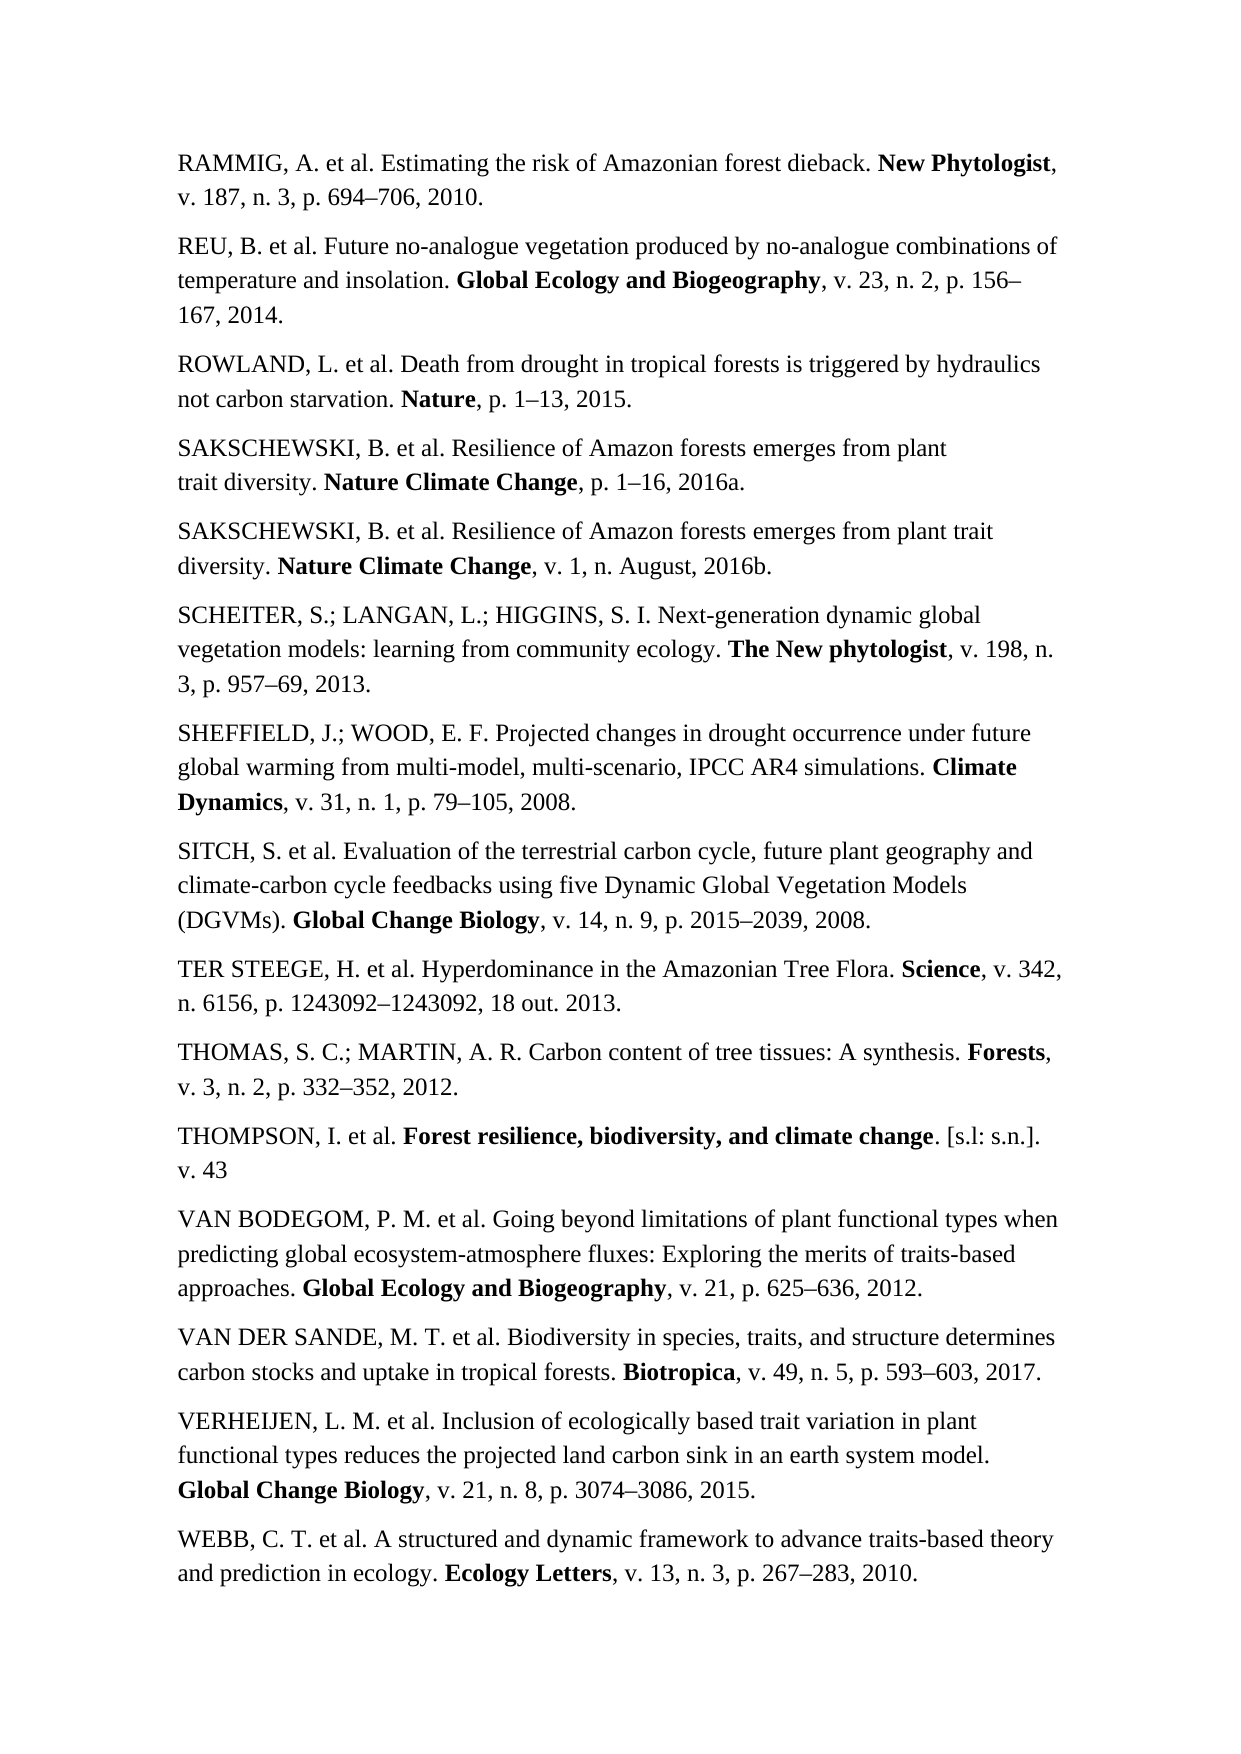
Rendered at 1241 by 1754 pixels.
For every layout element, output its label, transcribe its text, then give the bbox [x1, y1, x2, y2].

text THOMPSON, I. et al. Forest resilience, biodiversity, and climate change. [s.l: s.n.]. v. 43 [177, 1121, 1063, 1184]
text SCHEITER, S.; LANGAN, L.; HIGGINS, S. I. Next-generation dynamic global vegetation models: learning from community ecology. The New phytologist, v. 198, n. 3, p. 957–69, 2013. [177, 600, 1063, 697]
text WEBB, C. T. et al. A structured and dynamic framework to advance traits-based theory and prediction in ecology. Ecology Letters, v. 13, n. 3, p. 267–283, 2010. [177, 1524, 1063, 1587]
text VAN BODEGOM, P. M. et al. Going beyond limitations of plant functional types when predicting global ecosystem-atmosphere fluxes: Exploring the merits of traits-based approaches. Global Ecology and Biogeography, v. 21, p. 625–636, 2012. [177, 1204, 1063, 1302]
text RAMMIG, A. et al. Estimating the risk of Amazonian forest dieback. New Phytologist, v. 187, n. 3, p. 694–706, 2010. [177, 148, 1063, 211]
text VAN DER SANDE, M. T. et al. Biodiversity in species, traits, and structure determines carbon stocks and uptake in tropical forests. Biotropica, v. 49, n. 5, p. 593–603, 2017. [177, 1322, 1063, 1386]
text VERHEIJEN, L. M. et al. Inclusion of ecologically based trait variation in plant functional types reduces the projected land carbon sink in an earth system model. Global Change Biology, v. 21, n. 8, p. 3074–3086, 2015. [177, 1406, 1063, 1504]
text TER STEEGE, H. et al. Hyperdominance in the Amazonian Tree Flora. Science, v. 342, n. 6156, p. 1243092–1243092, 18 out. 2013. [177, 954, 1063, 1017]
text SHEFFIELD, J.; WOOD, E. F. Projected changes in drought occurrence under future global warming from multi-model, multi-scenario, IPCC AR4 simulations. Climate Dynamics, v. 31, n. 1, p. 79–105, 2008. [177, 718, 1063, 816]
text THOMAS, S. C.; MARTIN, A. R. Carbon content of tree tissues: A synthesis. Forests, v. 3, n. 2, p. 332–352, 2012. [177, 1037, 1063, 1101]
text SITCH, S. et al. Evaluation of the terrestrial carbon cycle, future plant geography and climate-carbon cycle feedbacks using five Dynamic Global Vegetation Models (DGVMs). Global Change Biology, v. 14, n. 9, p. 2015–2039, 2008. [177, 836, 1063, 933]
text REU, B. et al. Future no-analogue vegetation produced by no-analogue combinations of temperature and insolation. Global Ecology and Biogeography, v. 23, n. 2, p. 156–167, 2014. [177, 231, 1063, 329]
text ROWLAND, L. et al. Death from drought in tropical forests is triggered by hydraulics not carbon starvation. Nature, p. 1–13, 2015. [177, 349, 1063, 412]
text SAKSCHEWSKI, B. et al. Resilience of Amazon forests emerges from plant trait diversity. Nature Climate Change, v. 1, n. August, 2016b. [177, 516, 1063, 579]
text SAKSCHEWSKI, B. et al. Resilience of Amazon forests emerges from plant trait diversity. Nature Climate Change, p. 1–16, 2016a. [177, 433, 1063, 496]
